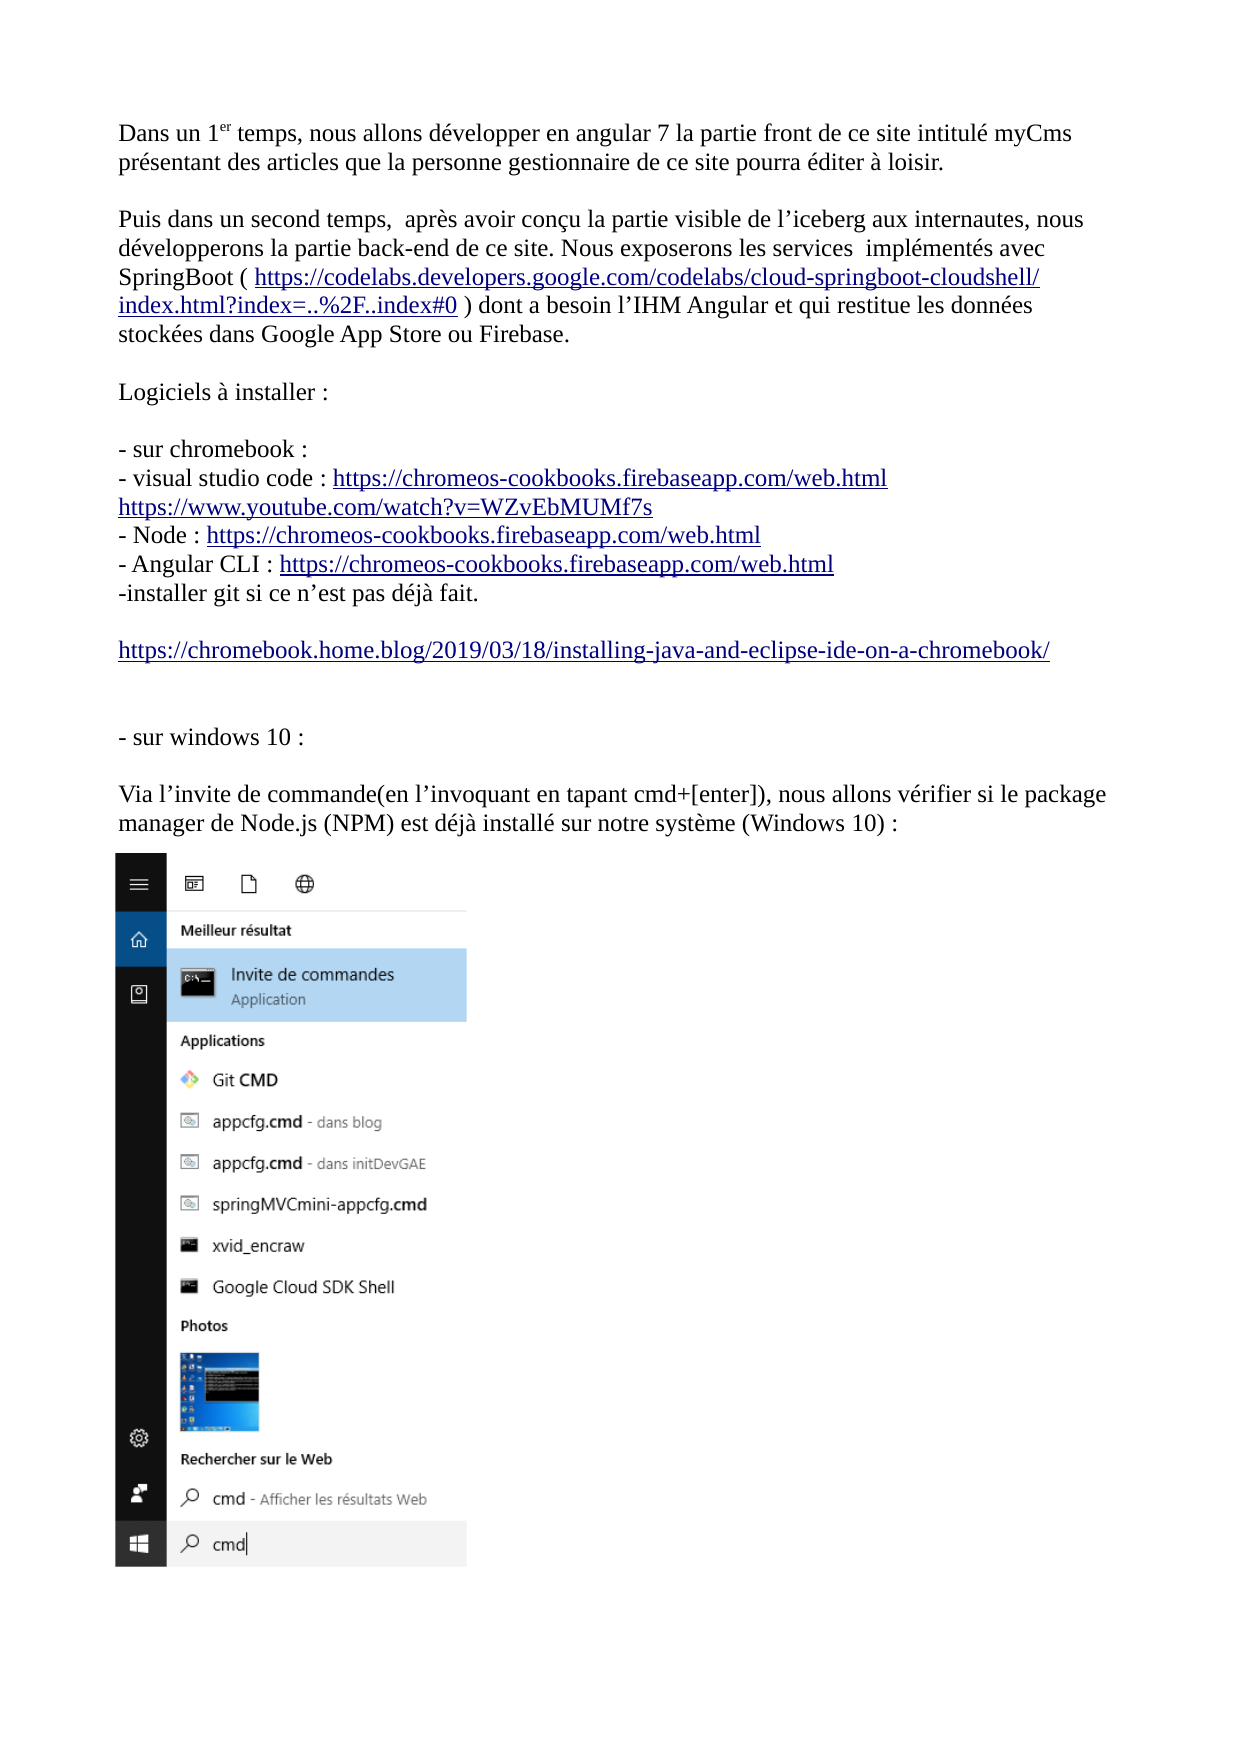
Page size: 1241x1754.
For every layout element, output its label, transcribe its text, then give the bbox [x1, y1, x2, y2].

text Via l’invite de commande(en l’invoquant en tapant cmd+[enter]), nous allons vérifier si le package manager de Node.js (NPM) est déjà installé sur notre système (Windows 10) : [118, 779, 1122, 837]
text Dans un 1er temps, nous allons développer en angular 7 la partie front de ce site intitulé myCms présentant des articles que la personne gestionnaire de ce site pourra éditer à loisir. [118, 118, 1122, 176]
text - sur windows 10 : [118, 722, 1122, 751]
text - visual studio code : https://chromeos-cookbooks.firebaseapp.com/web.html [118, 463, 1122, 492]
text - Node : https://chromeos-cookbooks.firebaseapp.com/web.html [118, 521, 1122, 549]
text - sur chromebook : [118, 434, 1122, 463]
picture [115, 853, 467, 1576]
text Puis dans un second temps, après avoir conçu la partie visible de l’iceberg aux internautes, nous développerons la partie back-end de ce site. Nous exposerons les services implémentés avec SpringBoot ( https://codelabs.developers.google.com/codelabs/cloud-springboot-cloudshell/index.html?index=..%2F..index#0 ) dont a besoin l’IHM Angular et qui restitue les données stockées dans Google App Store ou Firebase. [118, 204, 1122, 348]
text Logiciels à installer : [118, 377, 1122, 406]
text - Angular CLI : https://chromeos-cookbooks.firebaseapp.com/web.html [118, 549, 1122, 578]
text https://chromebook.home.blog/2019/03/18/installing-java-and-eclipse-ide-on-a-chromebook/ [118, 636, 1122, 664]
text https://www.youtube.com/watch?v=WZvEbMUMf7s [118, 492, 1122, 521]
text -installer git si ce n’est pas déjà fait. [118, 578, 1122, 607]
